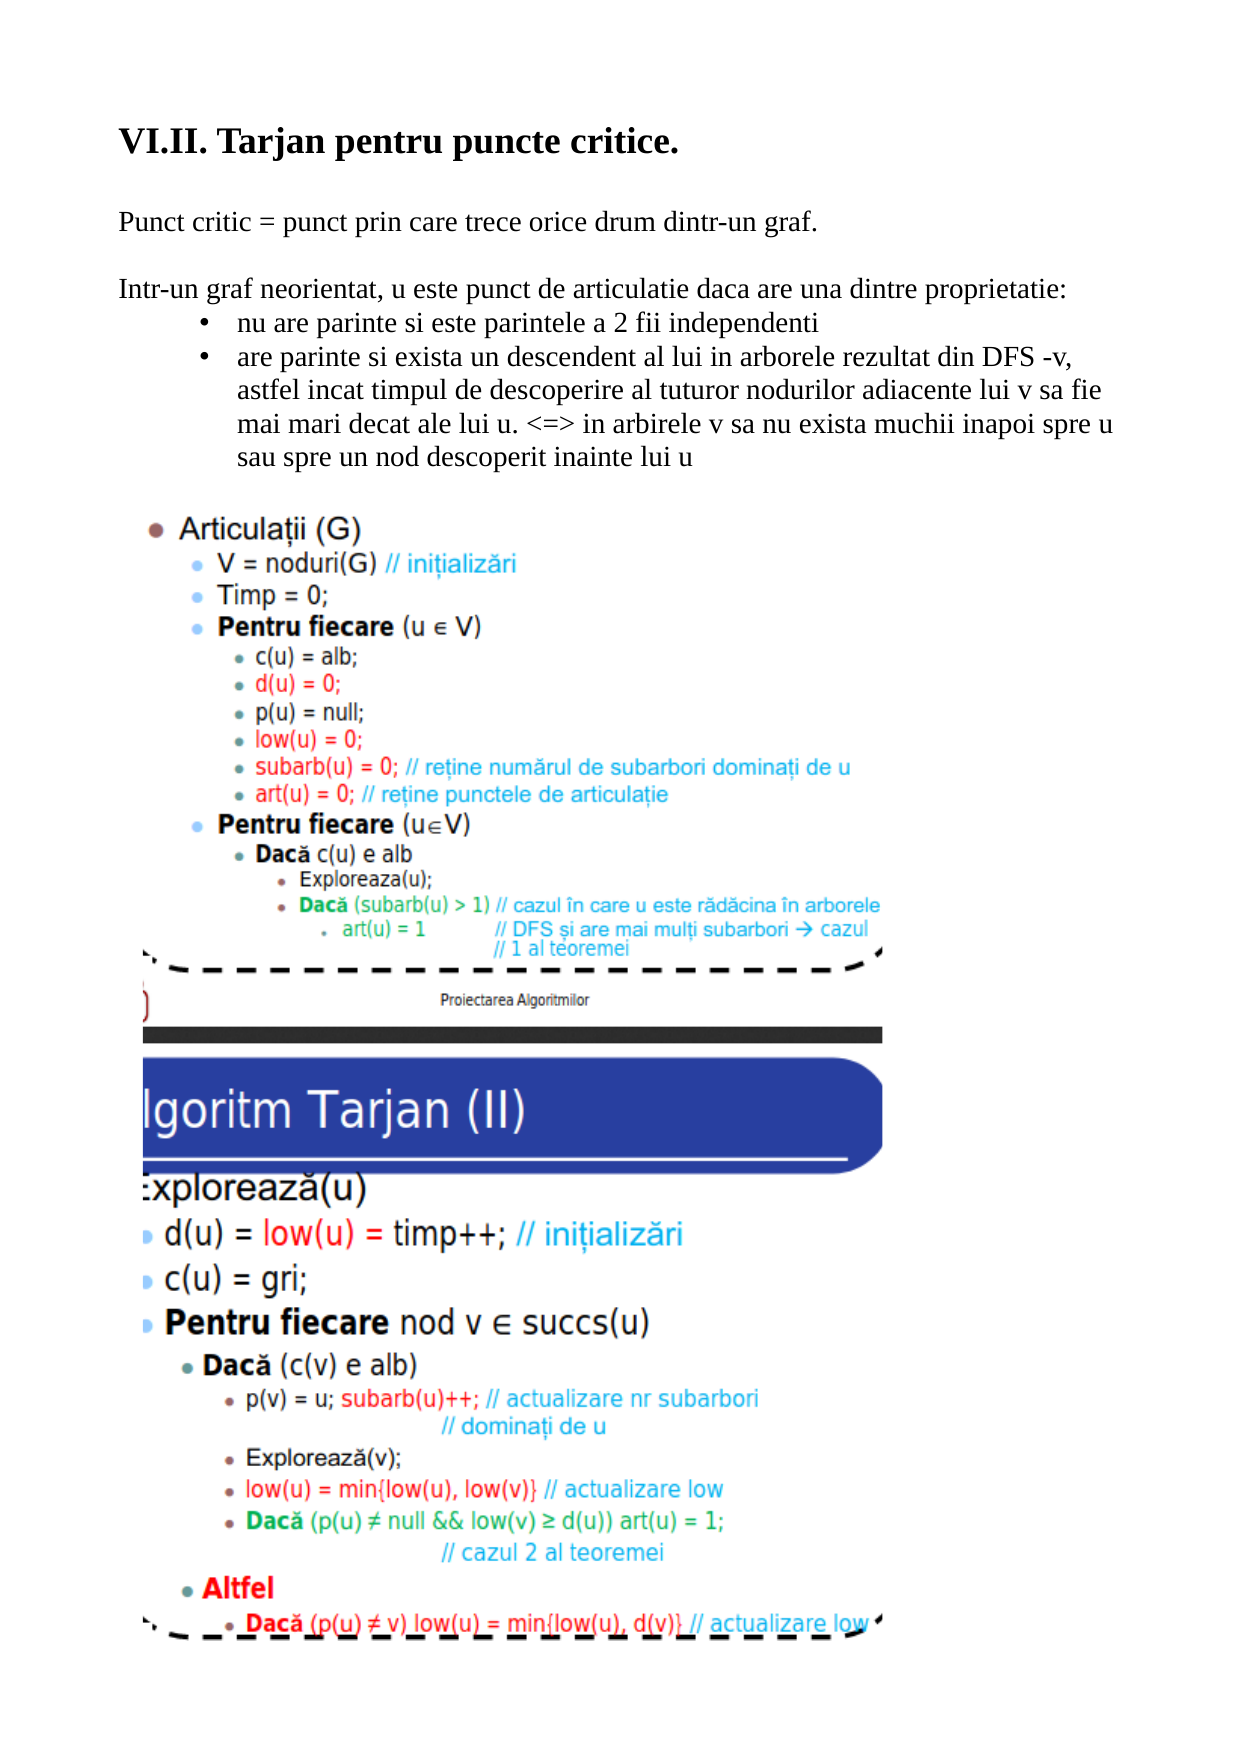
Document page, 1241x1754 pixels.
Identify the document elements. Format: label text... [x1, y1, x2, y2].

text Intr-un graf neorientat, u este punct de articulatie daca are una dintre proprietatie: [118, 271, 1122, 305]
list nu are parinte si este parintele a 2 fii independenti [199, 305, 1122, 339]
text VI.II. Tarjan pentru puncte critice. [118, 118, 1122, 161]
text Punct critic = punct prin care trece orice drum dintr-un graf. [118, 204, 1122, 238]
list are parinte si exista un descendent al lui in arborele rezultat din DFS -v, astfel incat timpul de descoperire al tuturor nodurilor adiacente lui v sa fie mai mari decat ale lui u. <=> in arbirele v sa nu exista muchii inapoi spre u sau spre un nod descoperit inainte lui u [199, 339, 1122, 473]
picture [142, 515, 883, 1641]
